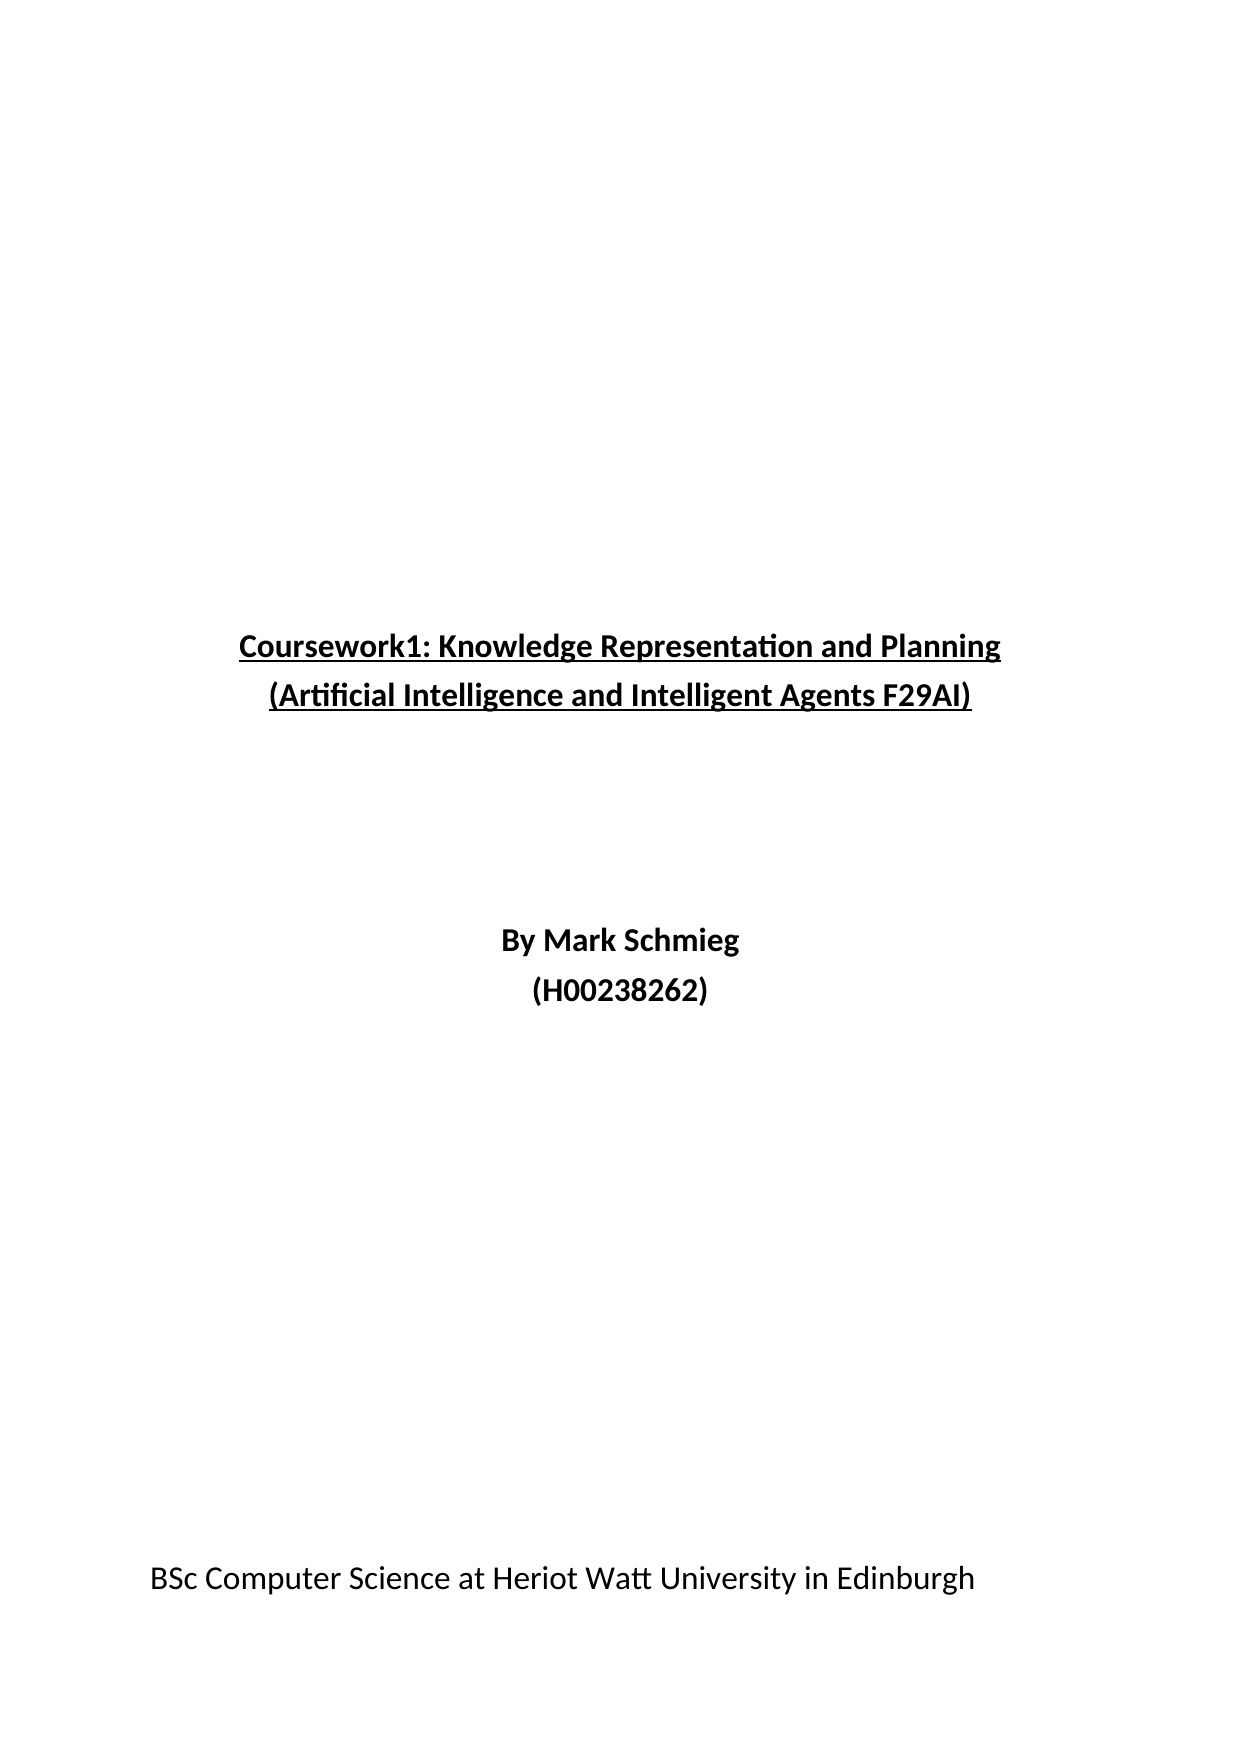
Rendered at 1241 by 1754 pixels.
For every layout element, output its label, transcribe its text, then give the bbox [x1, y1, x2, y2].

text (Artificial Intelligence and Intelligent Agents F29AI) [150, 674, 1090, 715]
text By Mark Schmieg [150, 919, 1090, 960]
text Coursework1: Knowledge Representation and Planning [150, 625, 1090, 666]
text (H00238262) [150, 968, 1090, 1009]
text BSc Computer Science at Heriot Watt University in Edinburgh [150, 1557, 1090, 1598]
